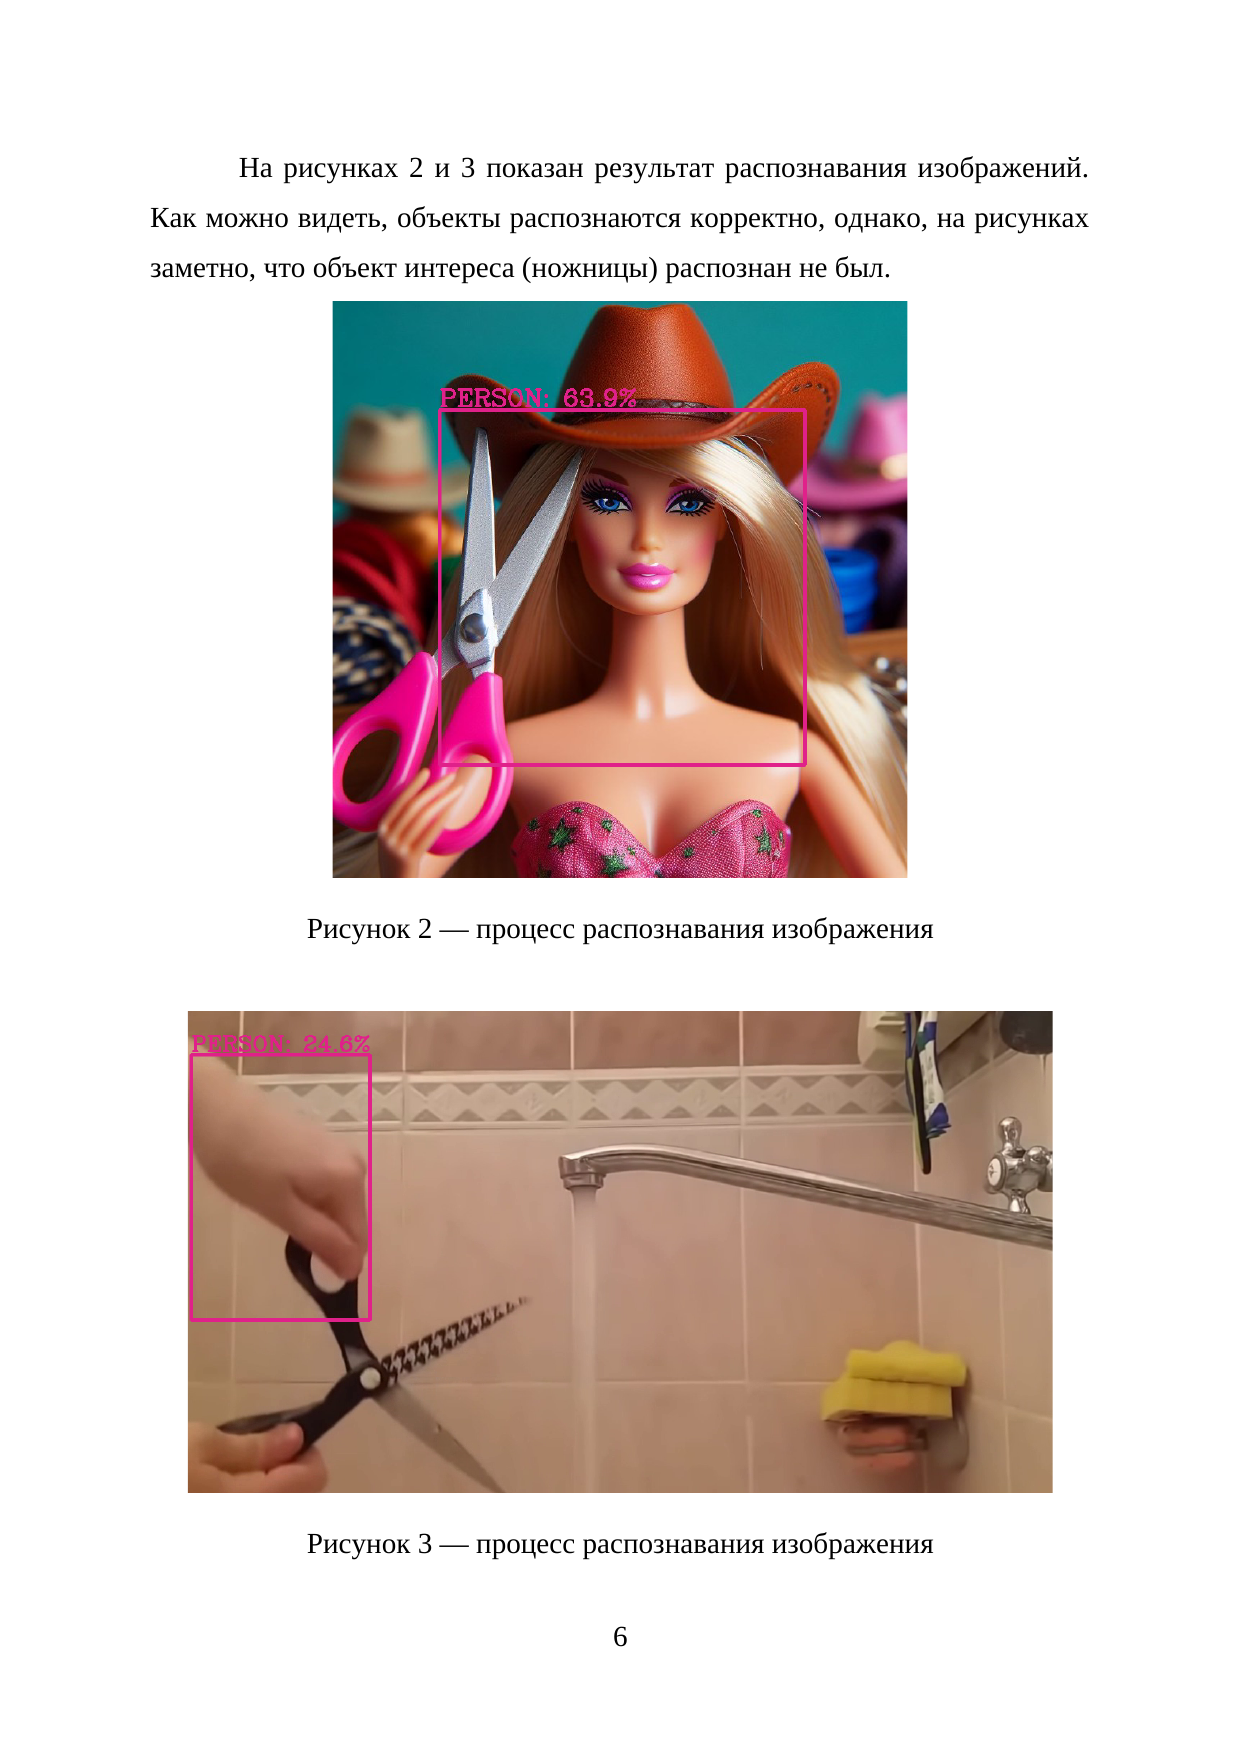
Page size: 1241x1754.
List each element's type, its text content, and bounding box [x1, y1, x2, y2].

picture [187, 1011, 1053, 1493]
text Рисунок 2 — процесс распознавания изображения [150, 301, 1090, 944]
text На рисунках 2 и 3 показан результат распознавания изображений. Как можно видеть, объекты распознаются корректно, однако, на рисунках заметно, что объект интереса (ножницы) распознан не был. [150, 150, 1090, 284]
picture [332, 301, 908, 878]
text Рисунок 3 — процесс распознавания изображения [150, 1012, 1090, 1560]
